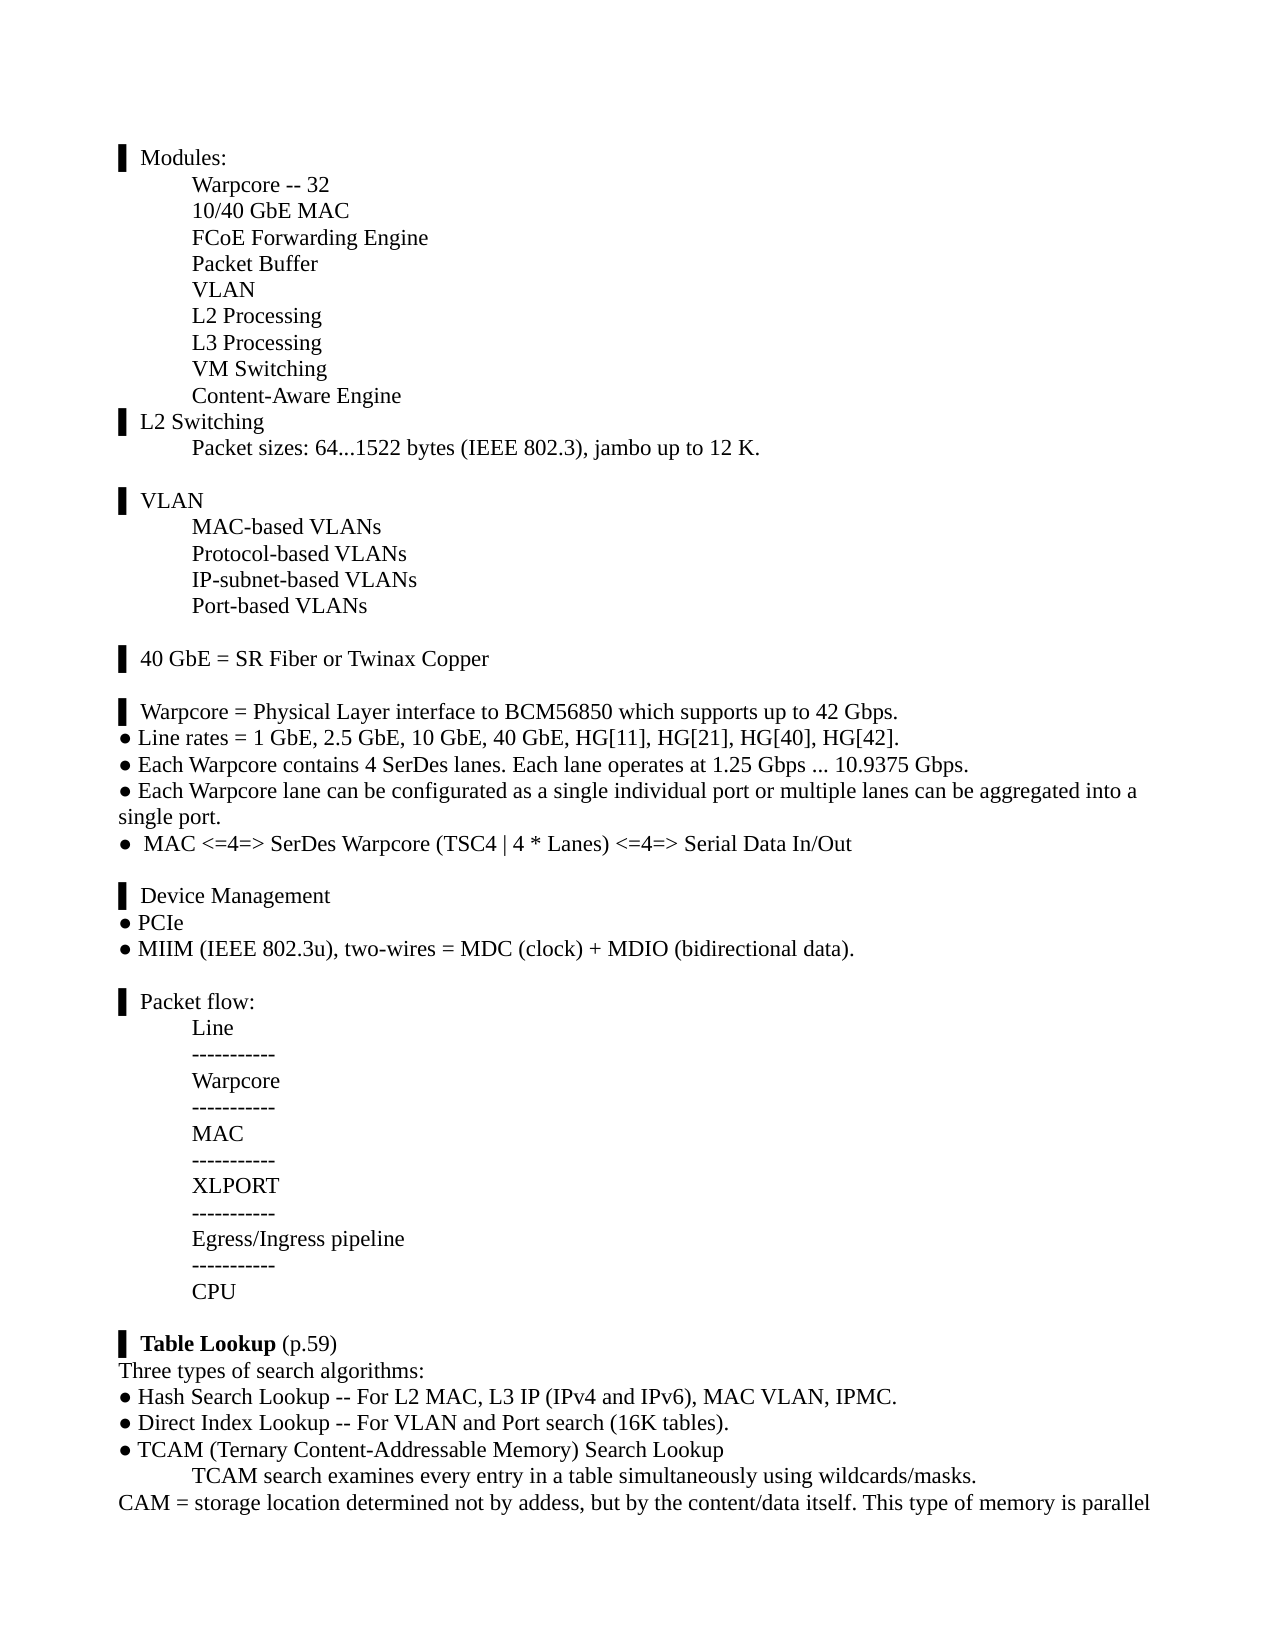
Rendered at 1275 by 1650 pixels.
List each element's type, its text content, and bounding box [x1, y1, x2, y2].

text VM Switching [118, 355, 1157, 382]
text Warpcore -- 32 [118, 171, 1157, 197]
text Line [118, 1014, 1157, 1041]
text ▌ Device Management [126, 882, 1157, 909]
text Warpcore [118, 1067, 1157, 1093]
text Packet Buffer [118, 250, 1157, 276]
text 10/40 GbE MAC [118, 197, 1157, 223]
text ● MIIM (IEEE 802.3u), two-wires = MDC (clock) + MDIO (bidirectional data). [118, 935, 1157, 961]
text ----------- [118, 1251, 1157, 1278]
text Egress/Ingress pipeline [118, 1225, 1157, 1251]
text ----------- [118, 1199, 1157, 1225]
text ▌ Table Lookup (p.59) [126, 1330, 1157, 1357]
text ▌ Packet flow: [126, 988, 1157, 1014]
text ▌ L2 Switching [126, 408, 1157, 434]
text FCoE Forwarding Engine [118, 223, 1157, 250]
text ----------- [118, 1093, 1157, 1119]
text L3 Processing [118, 329, 1157, 355]
text Protocol-based VLANs [118, 540, 1157, 566]
text ▌ Warpcore = Physical Layer interface to BCM56850 which supports up to 42 Gbps. [126, 698, 1157, 724]
text ----------- [118, 1041, 1157, 1067]
text CPU [118, 1278, 1157, 1304]
text L2 Processing [118, 303, 1157, 329]
text MAC [118, 1119, 1157, 1146]
text Packet sizes: 64...1522 bytes (IEEE 802.3), jambo up to 12 K. [118, 434, 1157, 461]
text TCAM search examines every entry in a table simultaneously using wildcards/masks. [118, 1462, 1157, 1488]
text ▌ 40 GbE = SR Fiber or Twinax Copper [126, 645, 1157, 672]
text ● Each Warpcore contains 4 SerDes lanes. Each lane operates at 1.25 Gbps ... 10.9375 Gbps. [118, 751, 1157, 777]
text IP-subnet-based VLANs [118, 566, 1157, 592]
text ----------- [118, 1146, 1157, 1172]
text Content-Aware Engine [118, 382, 1157, 408]
text MAC-based VLANs [118, 513, 1157, 540]
text ● PCIe [118, 909, 1157, 935]
text XLPORT [118, 1172, 1157, 1199]
text ● Hash Search Lookup -- For L2 MAC, L3 IP (IPv4 and IPv6), MAC VLAN, IPMC. [118, 1383, 1157, 1409]
text ● MAC <=4=> SerDes Warpcore (TSC4 | 4 * Lanes) <=4=> Serial Data In/Out [118, 830, 1157, 856]
text CAM = storage location determined not by addess, but by the content/data itself. This type of memory is parallel [118, 1488, 1157, 1515]
text ▌ VLAN [126, 487, 1157, 513]
text ● Each Warpcore lane can be configurated as a single individual port or multiple lanes can be aggregated into a single port. [118, 777, 1157, 830]
text ▌ Modules: [126, 144, 1157, 171]
text VLAN [118, 276, 1157, 303]
text ● TCAM (Ternary Content-Addressable Memory) Search Lookup [118, 1436, 1157, 1462]
text Three types of search algorithms: [118, 1357, 1157, 1383]
text Port-based VLANs [118, 592, 1157, 619]
text ● Direct Index Lookup -- For VLAN and Port search (16K tables). [118, 1409, 1157, 1436]
text ● Line rates = 1 GbE, 2.5 GbE, 10 GbE, 40 GbE, HG[11], HG[21], HG[40], HG[42]. [118, 724, 1157, 751]
